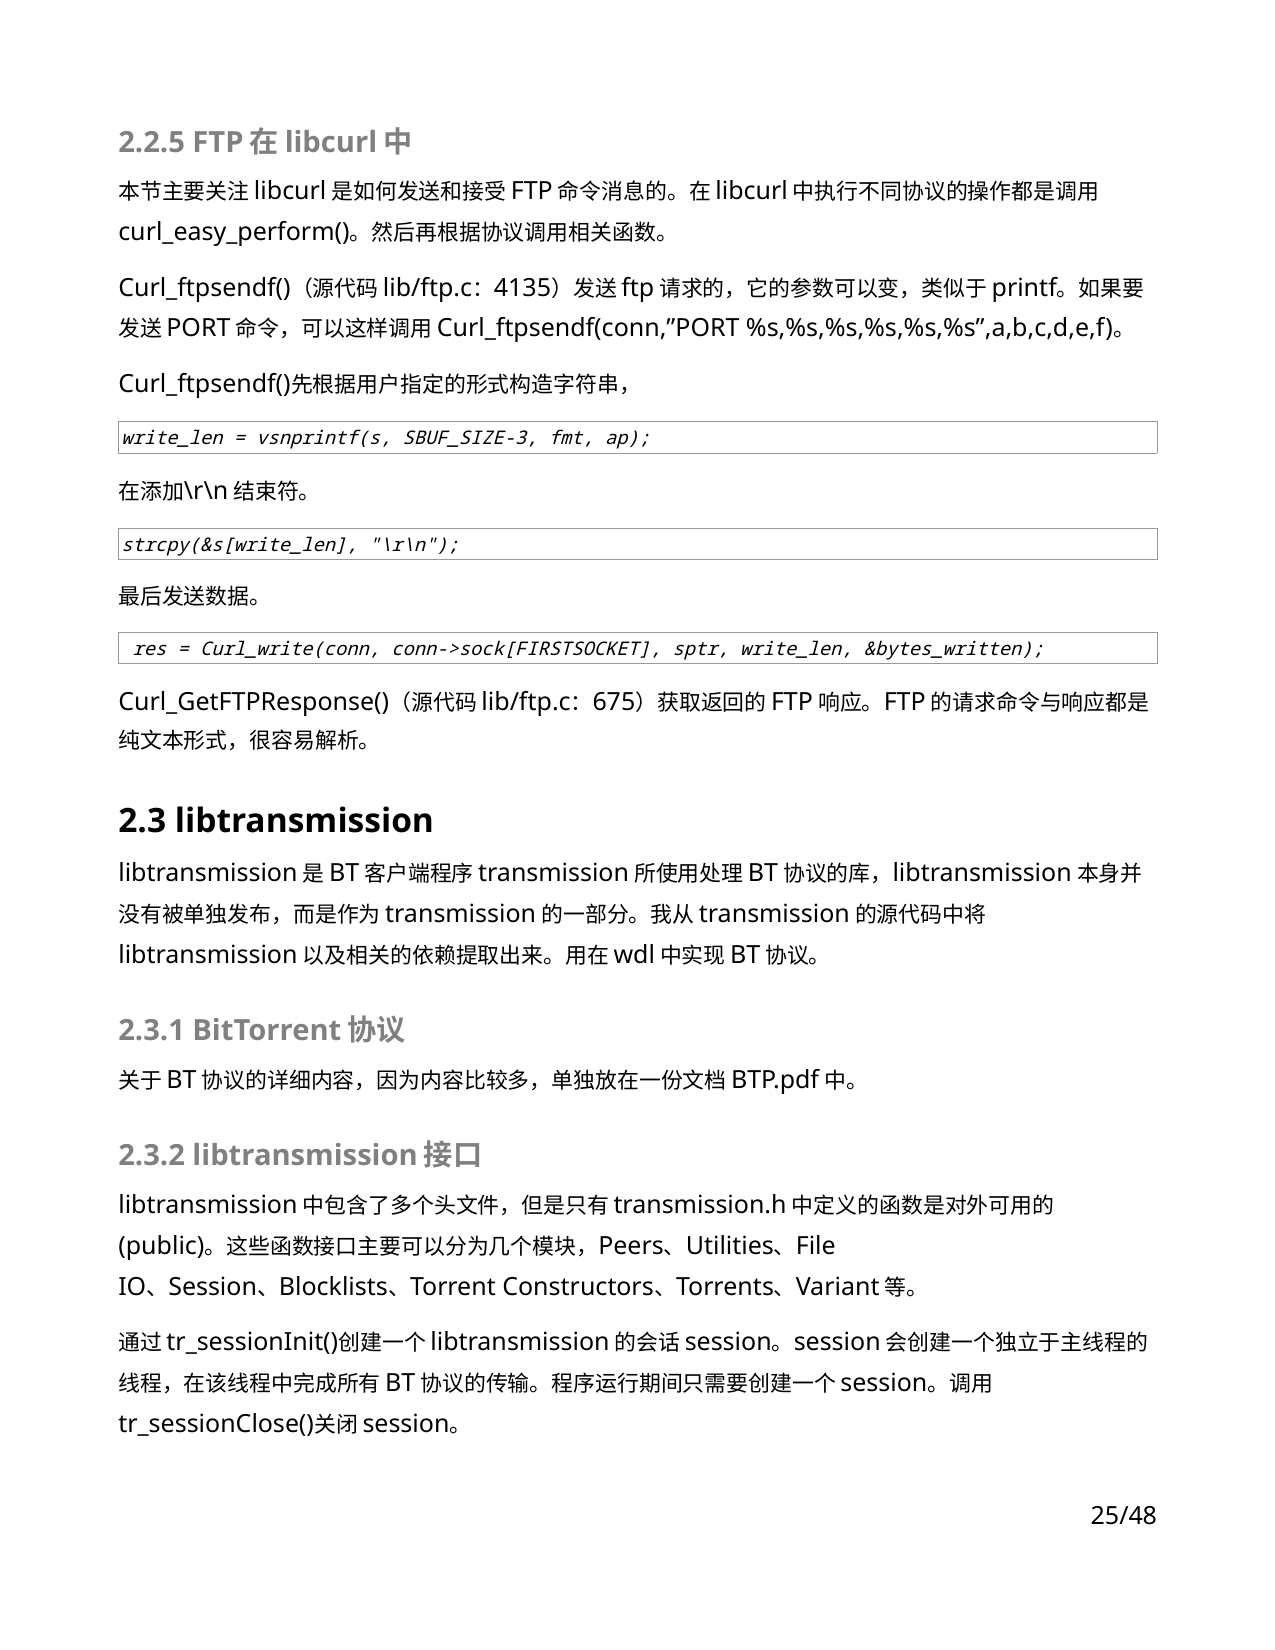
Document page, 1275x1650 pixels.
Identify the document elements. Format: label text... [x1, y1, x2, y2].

text 本节主要关注libcurl是如何发送和接受FTP命令消息的。在libcurl中执行不同协议的操作都是调用curl_easy_perform()。然后再根据协议调用相关函数。 [118, 173, 1157, 248]
text 最后发送数据。 [118, 579, 1157, 611]
subtitle 2.3 libtransmission [118, 797, 1157, 843]
text 在添加\r\n结束符。 [118, 472, 1157, 506]
text 通过tr_sessionInit()创建一个libtransmission的会话session。session会创建一个独立于主线程的线程，在该线程中完成所有BT协议的传输。程序运行期间只需要创建一个session。调用tr_sessionClose()关闭session。 [118, 1324, 1157, 1439]
subtitle 2.3.1 BitTorrent协议 [118, 1007, 1157, 1049]
text write_len = vsnprintf(s, SBUF_SIZE-3, fmt, ap); [119, 422, 1157, 453]
text Curl_GetFTPResponse()（源代码lib/ftp.c：675）获取返回的FTP响应。FTP的请求命令与响应都是纯文本形式，很容易解析。 [118, 683, 1157, 755]
subtitle 2.2.5 FTP在libcurl中 [118, 118, 1157, 161]
text 关于BT协议的详细内容，因为内容比较多，单独放在一份文档BTP.pdf中。 [118, 1062, 1157, 1096]
text Curl_ftpsendf()（源代码lib/ftp.c：4135）发送ftp请求的，它的参数可以变，类似于printf。如果要发送PORT命令，可以这样调用Curl_ftpsendf(conn,”PORT %s,%s,%s,%s,%s,%s”,a,b,c,d,e,f)。 [118, 269, 1157, 344]
text libtransmission是BT客户端程序transmission所使用处理BT协议的库，libtransmission本身并没有被单独发布，而是作为transmission的一部分。我从transmission的源代码中将libtransmission以及相关的依赖提取出来。用在wdl中实现BT协议。 [118, 855, 1157, 971]
subtitle 2.3.2 libtransmission接口 [118, 1132, 1157, 1174]
text res = Curl_write(conn, conn->sock[FIRSTSOCKET], sptr, write_len, &bytes_written); [119, 633, 1157, 663]
text libtransmission中包含了多个头文件，但是只有transmission.h中定义的函数是对外可用的(public)。这些函数接口主要可以分为几个模块，Peers、Utilities、File IO、Session、Blocklists、Torrent Constructors、Torrents、Variant等。 [118, 1187, 1157, 1302]
text Curl_ftpsendf()先根据用户指定的形式构造字符串， [118, 366, 1157, 399]
text strcpy(&s[write_len], "\r\n"); [119, 529, 1157, 559]
